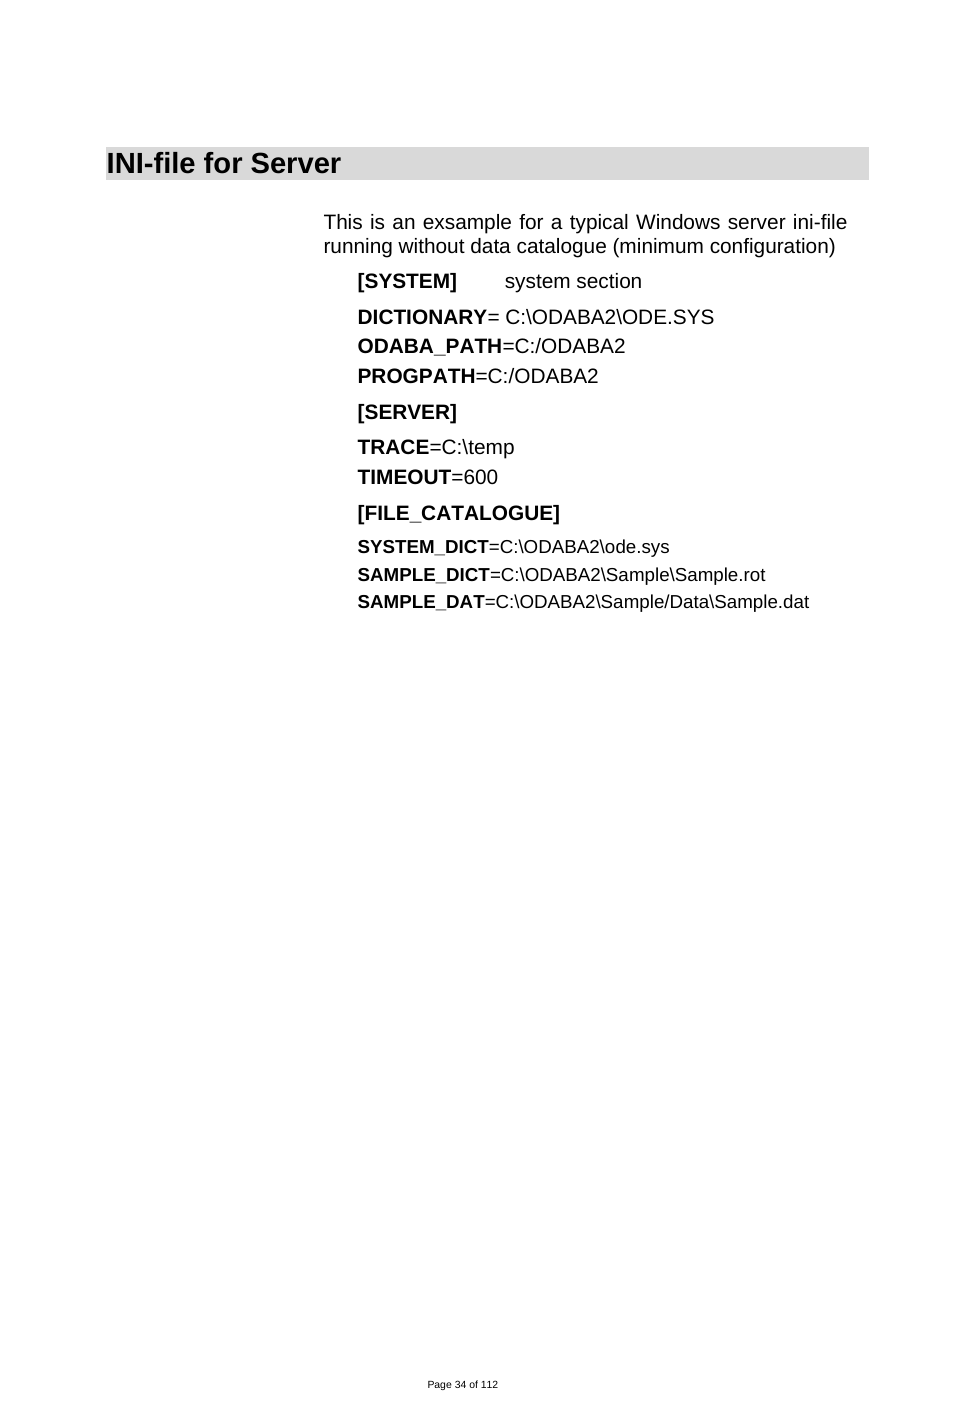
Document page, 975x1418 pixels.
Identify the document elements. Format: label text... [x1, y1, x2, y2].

subtitle INI-file for Server [106, 147, 869, 180]
table_header This is an exsample for a typical Windows server ini-file running without data catalogue (minimum configuration) [SYSTEM] system section DICTIONARY= C:\ODABA2\ODE.SYS ODABA_PATH=C:/ODABA2 PROGPATH=C:/ODABA2 [SERVER] TRACE=C:\temp TIMEOUT=600 [FILE_CATALOGUE] SYSTEM_DICT=C:\ODABA2\ode.sys SAMPLE_DICT=C:\ODABA2\Sample\Sample.rot SAMPLE_DAT=C:\ODABA2\Sample/Data\Sample.dat [312, 205, 859, 648]
table_header [106, 205, 312, 648]
